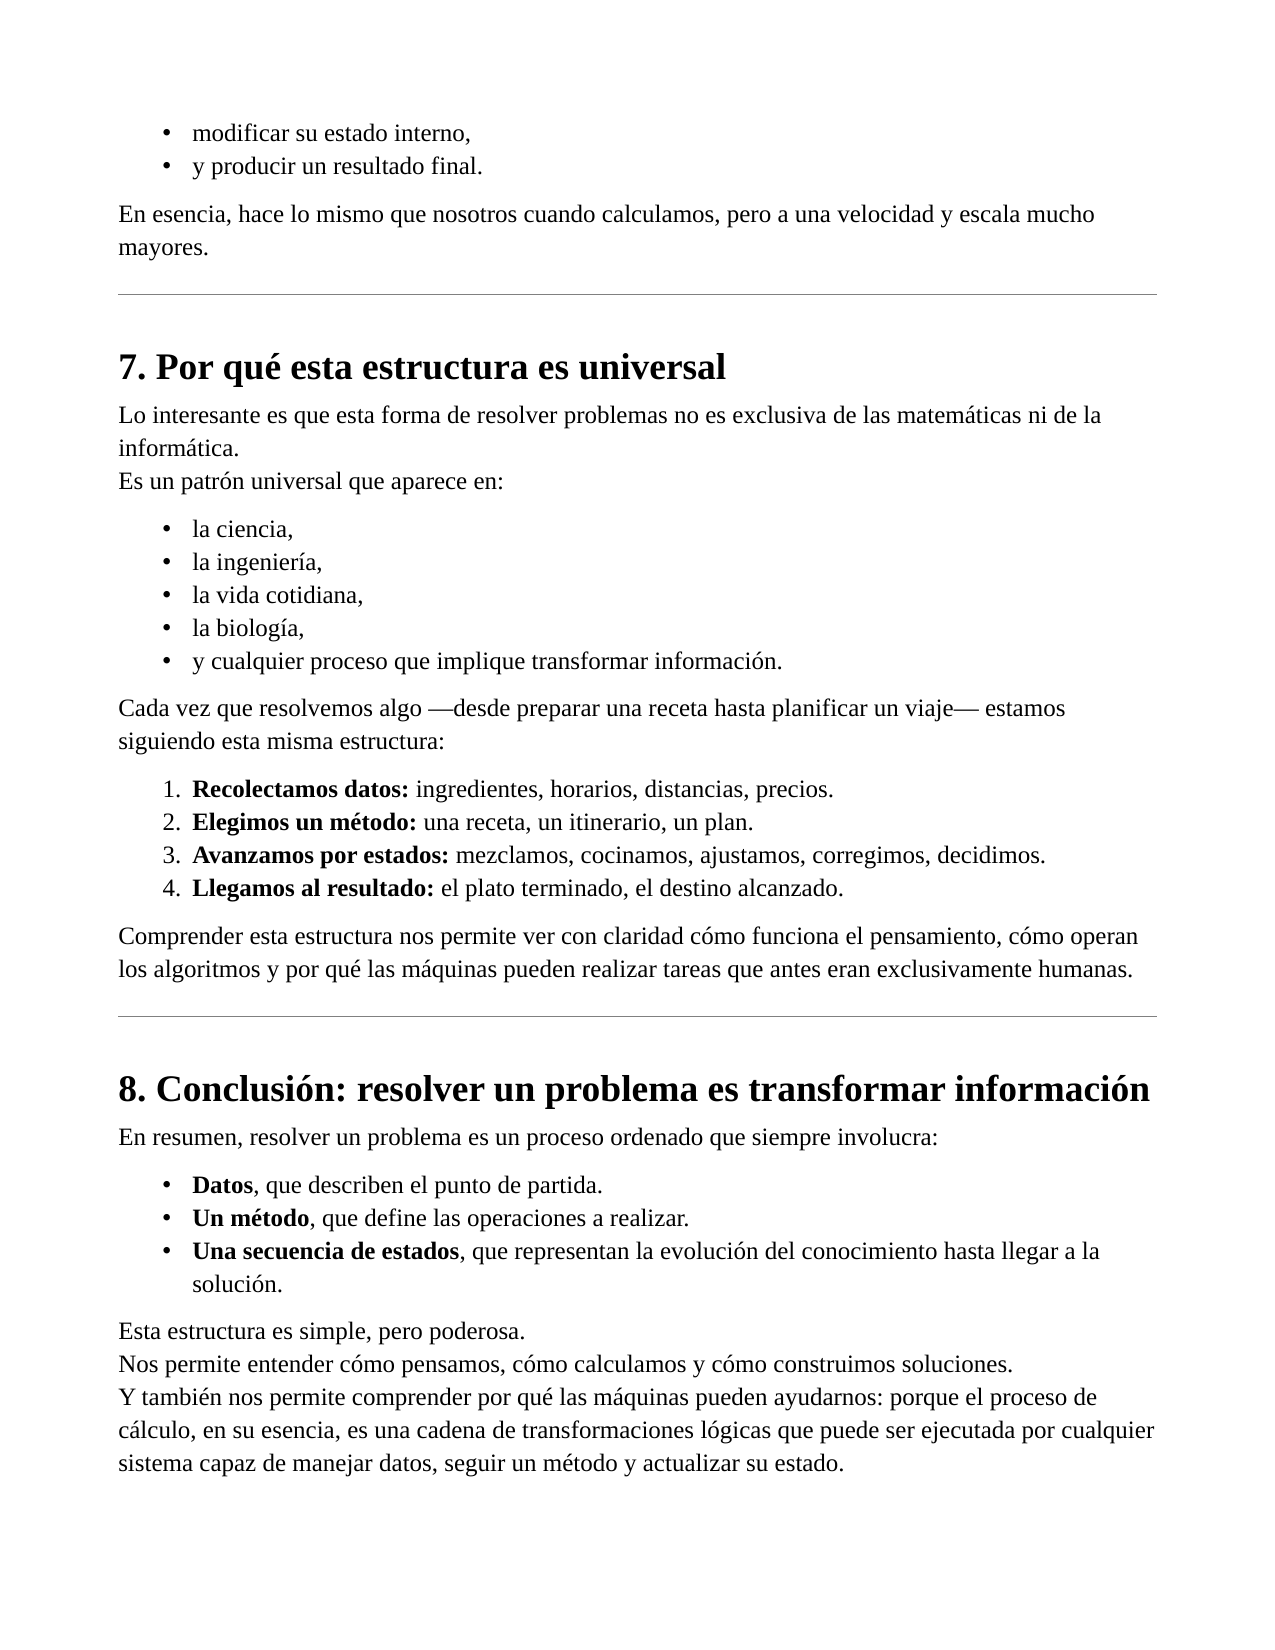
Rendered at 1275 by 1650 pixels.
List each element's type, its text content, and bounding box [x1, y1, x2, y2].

list y cualquier proceso que implique transformar información. [162, 646, 1157, 674]
text En resumen, resolver un problema es un proceso ordenado que siempre involucra: [118, 1122, 1157, 1151]
subtitle 7. Por qué esta estructura es universal [118, 344, 1157, 388]
list Datos, que describen el punto de partida. [162, 1170, 1157, 1198]
list Una secuencia de estados, que representan la evolución del conocimiento hasta llegar a la solución. [162, 1236, 1157, 1297]
list y producir un resultado final. [162, 151, 1157, 180]
list Llegamos al resultado: el plato terminado, el destino alcanzado. [162, 873, 1157, 902]
text Cada vez que resolvemos algo —desde preparar una receta hasta planificar un viaje— estamos siguiendo esta misma estructura: [118, 693, 1157, 755]
list Elegimos un método: una receta, un itinerario, un plan. [162, 807, 1157, 836]
subtitle 8. Conclusión: resolver un problema es transformar información [118, 1066, 1157, 1109]
text En esencia, hace lo mismo que nosotros cuando calculamos, pero a una velocidad y escala mucho mayores. [118, 199, 1157, 261]
list Avanzamos por estados: mezclamos, cocinamos, ajustamos, corregimos, decidimos. [162, 840, 1157, 869]
list la vida cotidiana, [162, 580, 1157, 608]
list la ciencia, [162, 514, 1157, 542]
list Un método, que define las operaciones a realizar. [162, 1203, 1157, 1231]
text Esta estructura es simple, pero poderosa. Nos permite entender cómo pensamos, cómo calculamos y cómo construimos soluciones. Y también nos permite comprender por qué las máquinas pueden ayudarnos: porque el proceso de cálculo, en su esencia, es una cadena de transformaciones lógicas que puede ser ejecutada por cualquier sistema capaz de manejar datos, seguir un método y actualizar su estado. [118, 1316, 1157, 1477]
text Lo interesante es que esta forma de resolver problemas no es exclusiva de las matemáticas ni de la informática. Es un patrón universal que aparece en: [118, 400, 1157, 495]
list Recolectamos datos: ingredientes, horarios, distancias, precios. [162, 774, 1157, 803]
list modificar su estado interno, [162, 118, 1157, 147]
list la biología, [162, 613, 1157, 642]
list la ingeniería, [162, 547, 1157, 576]
text Comprender esta estructura nos permite ver con claridad cómo funciona el pensamiento, cómo operan los algoritmos y por qué las máquinas pueden realizar tareas que antes eran exclusivamente humanas. [118, 921, 1157, 982]
